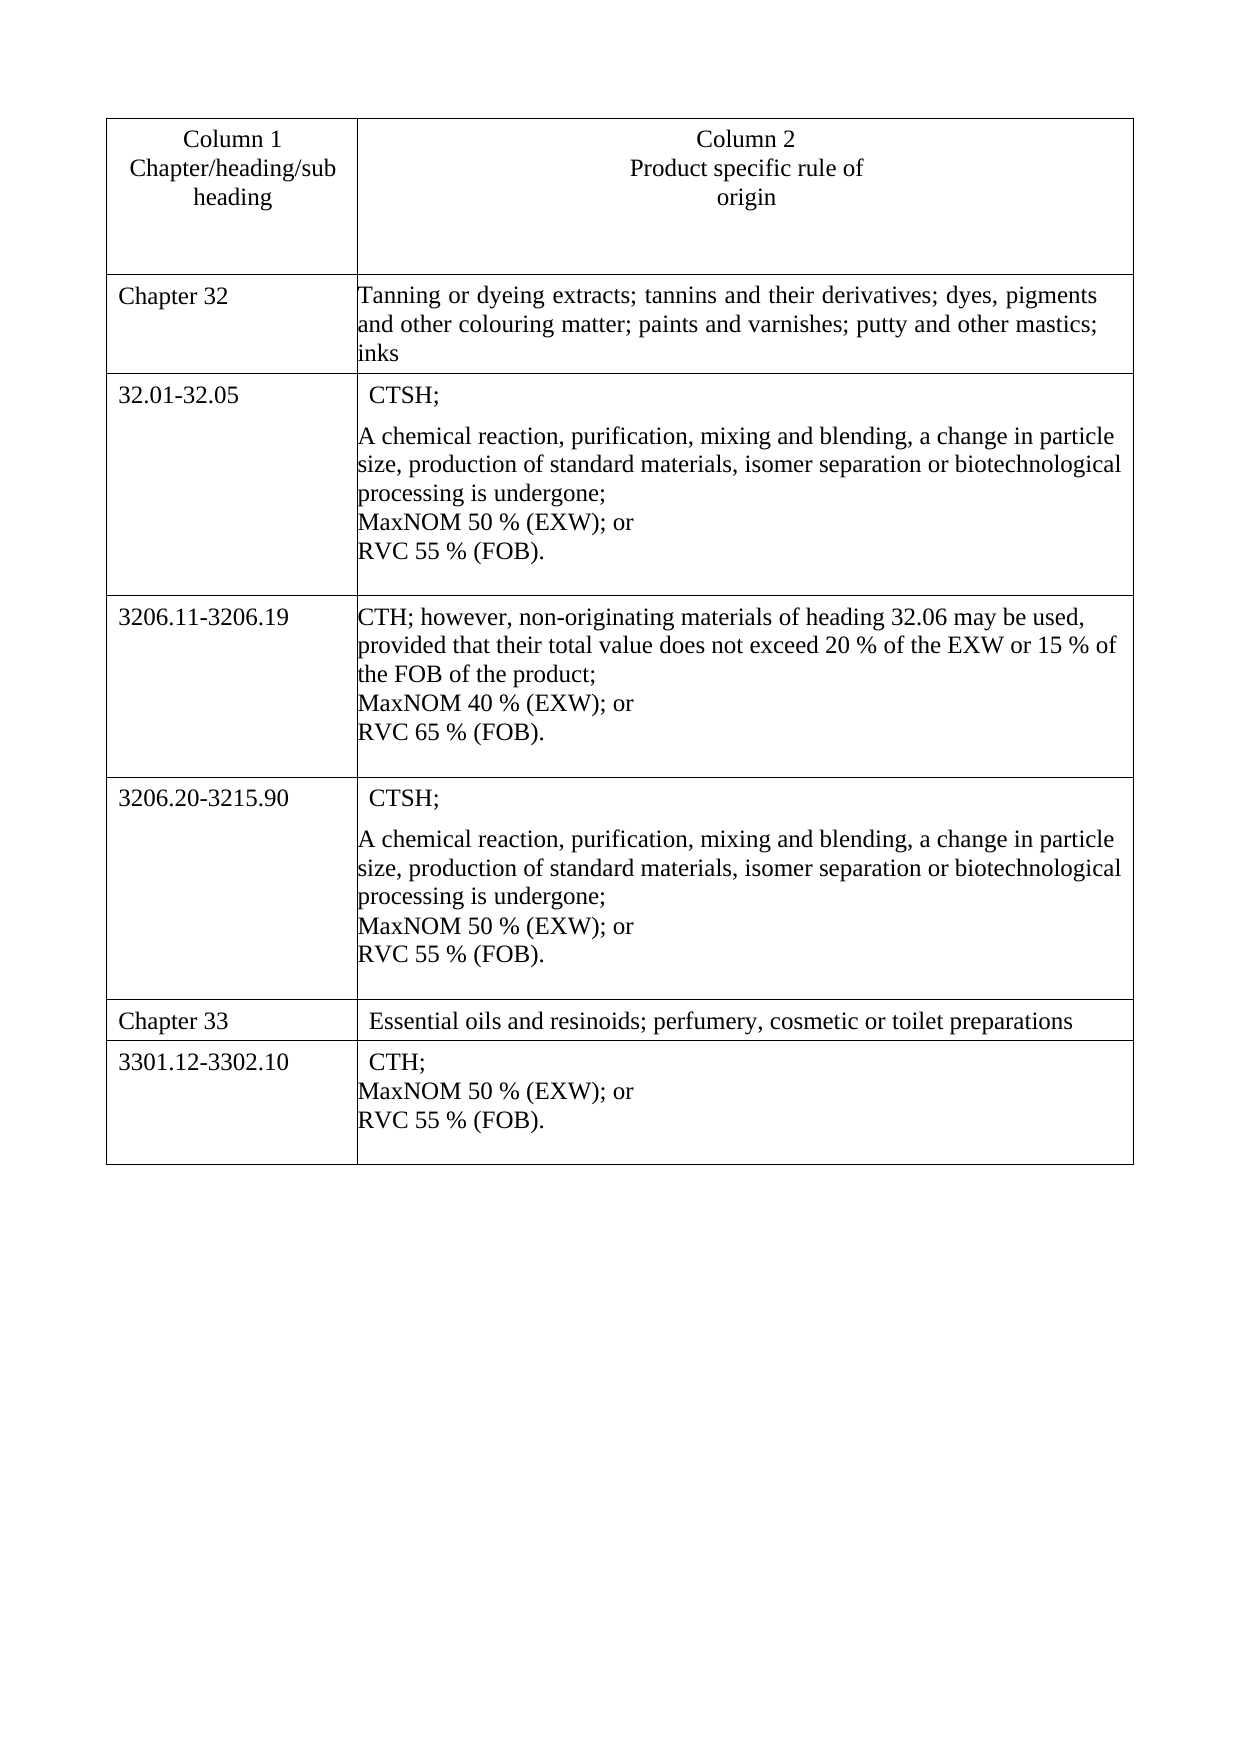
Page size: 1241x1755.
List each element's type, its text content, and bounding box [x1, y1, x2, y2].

table_cell CTH; however, non-originating materials of heading 32.06 may be used, provided that their total value does not exceed 20 % of the EXW or 15 % of the FOB of the product; MaxNOM 40 % (EXW); or RVC 65 % (FOB). [358, 596, 1133, 777]
table_header Column 2 Product specific rule of origin [358, 119, 1133, 274]
table_cell Chapter 32 [107, 275, 357, 373]
table_cell 3301.12-3302.10 [107, 1041, 357, 1164]
table_cell 32.01-32.05 [107, 374, 357, 595]
table_cell Chapter 33 [107, 1000, 357, 1040]
table_cell CTH; MaxNOM 50 % (EXW); or RVC 55 % (FOB). [358, 1041, 1133, 1164]
table_cell 3206.20-3215.90 [107, 778, 357, 999]
table_cell Tanning or dyeing extracts; tannins and their derivatives; dyes, pigments and other colouring matter; paints and varnishes; putty and other mastics; inks [358, 275, 1133, 373]
table_cell CTSH; A chemical reaction, purification, mixing and blending, a change in particle size, production of standard materials, isomer separation or biotechnological processing is undergone; MaxNOM 50 % (EXW); or RVC 55 % (FOB). [358, 374, 1133, 595]
table_cell Essential oils and resinoids; perfumery, cosmetic or toilet preparations [358, 1000, 1133, 1040]
table_header Column 1 Chapter/heading/subheading [107, 119, 357, 274]
table_cell CTSH; A chemical reaction, purification, mixing and blending, a change in particle size, production of standard materials, isomer separation or biotechnological processing is undergone; MaxNOM 50 % (EXW); or RVC 55 % (FOB). [358, 778, 1133, 999]
table_cell 3206.11-3206.19 [107, 596, 357, 777]
